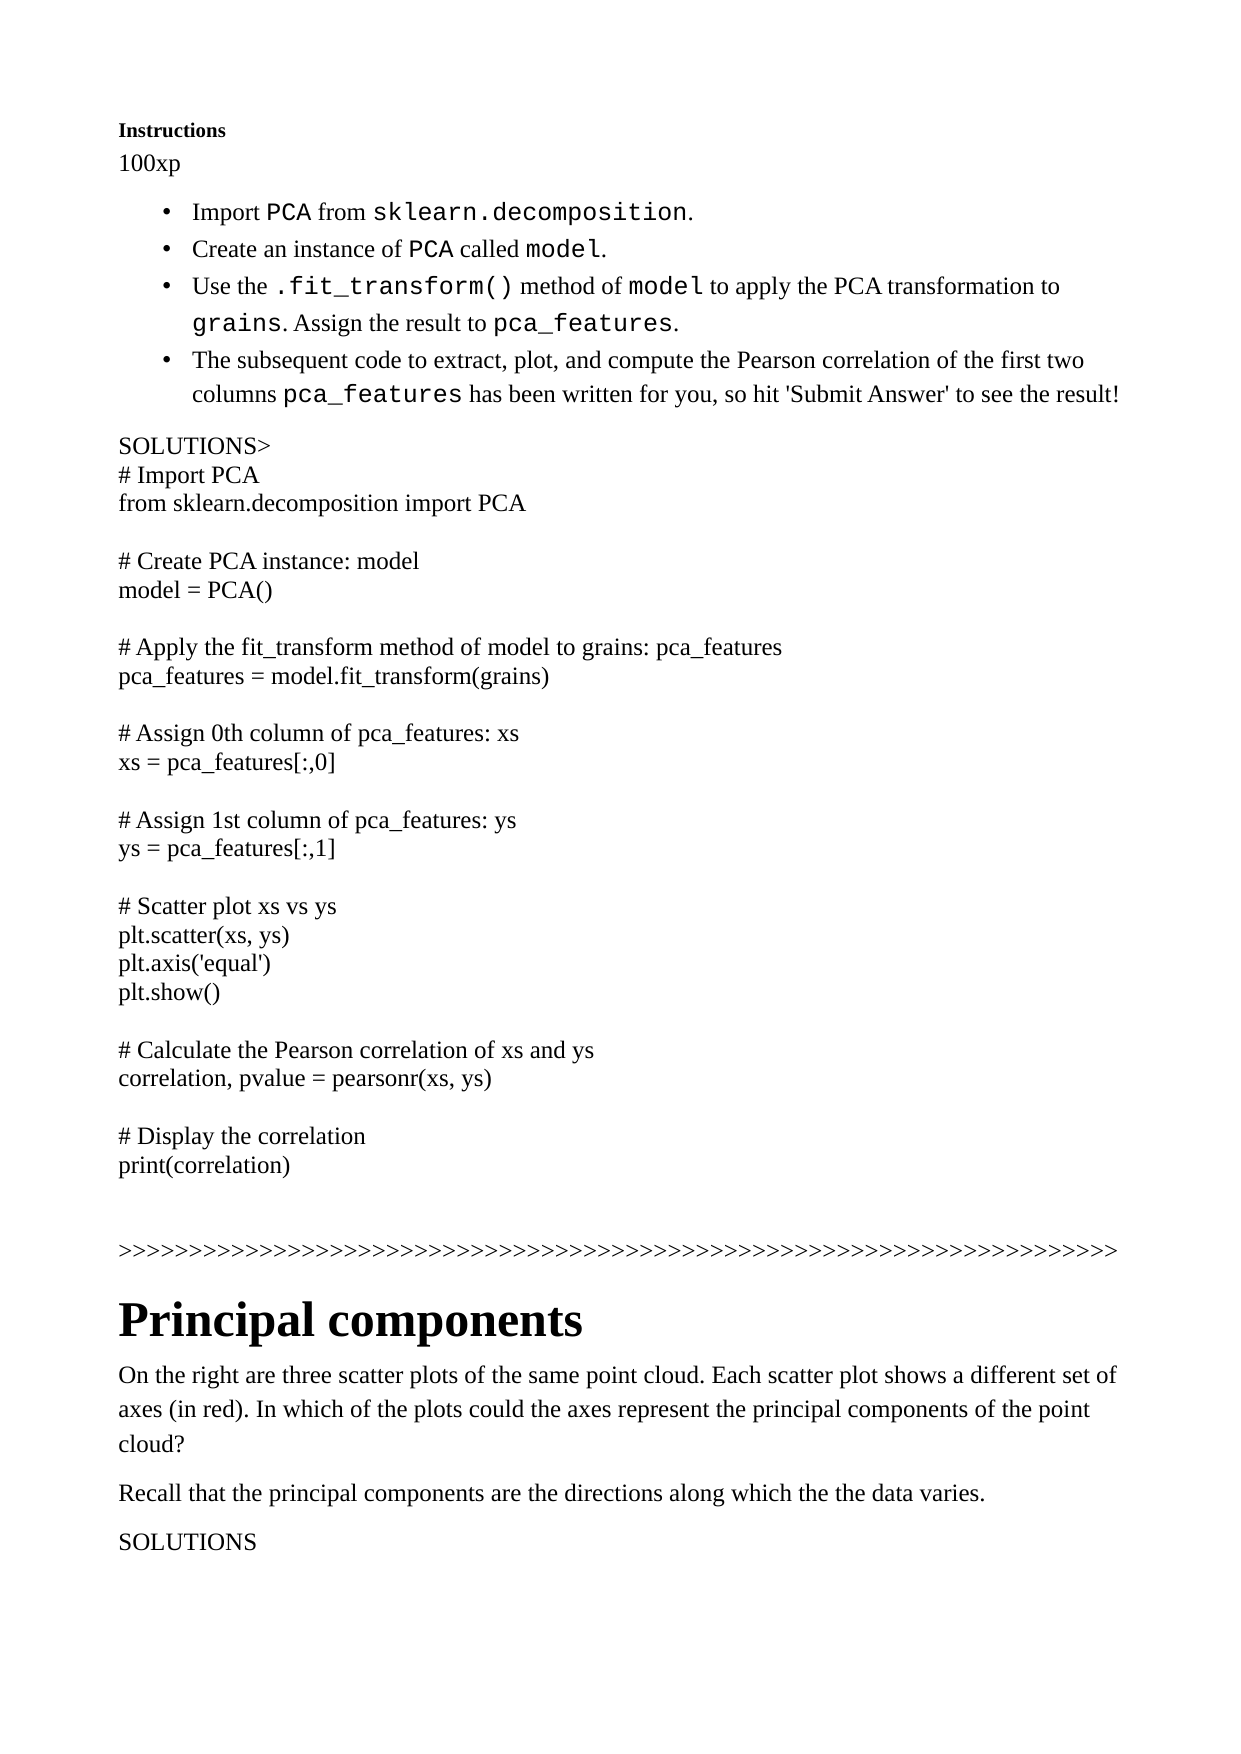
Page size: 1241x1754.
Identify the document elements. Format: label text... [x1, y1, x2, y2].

text model = PCA() [118, 575, 1122, 603]
text SOLUTIONS> [118, 431, 1122, 460]
list Create an instance of PCA called model. [162, 234, 1122, 265]
text # Apply the fit_transform method of model to grains: pca_features [118, 632, 1122, 661]
text # Create PCA instance: model [118, 546, 1122, 575]
list Import PCA from sklearn.decomposition. [162, 197, 1122, 228]
text xs = pca_features[:,0] [118, 747, 1122, 776]
text # Calculate the Pearson correlation of xs and ys [118, 1035, 1122, 1063]
list Use the .fit_transform() method of model to apply the PCA transformation to grains. Assign the result to pca_features. [162, 271, 1122, 339]
text SOLUTIONS [118, 1527, 1122, 1556]
text correlation, pvalue = pearsonr(xs, ys) [118, 1063, 1122, 1092]
text pca_features = model.fit_transform(grains) [118, 661, 1122, 690]
text # Import PCA [118, 460, 1122, 488]
text plt.scatter(xs, ys) [118, 920, 1122, 948]
text plt.show() [118, 977, 1122, 1006]
text # Scatter plot xs vs ys [118, 891, 1122, 920]
list The subsequent code to extract, plot, and compute the Pearson correlation of the first two columns pca_features has been written for you, so hit 'Submit Answer' to see the result! [162, 345, 1122, 410]
text ys = pca_features[:,1] [118, 833, 1122, 862]
subtitle Instructions [118, 118, 1122, 142]
text >>>>>>>>>>>>>>>>>>>>>>>>>>>>>>>>>>>>>>>>>>>>>>>>>>>>>>>>>>>>>>>>>>>>>>> [118, 1236, 1122, 1265]
text # Assign 1st column of pca_features: ys [118, 805, 1122, 833]
text On the right are three scatter plots of the same point cloud. Each scatter plot shows a different set of axes (in red). In which of the plots could the axes represent the principal components of the point cloud? [118, 1360, 1122, 1457]
subtitle Principal components [118, 1290, 1122, 1347]
text 100xp [118, 148, 1122, 177]
text from sklearn.decomposition import PCA [118, 488, 1122, 517]
text plt.axis('equal') [118, 948, 1122, 977]
text # Assign 0th column of pca_features: xs [118, 718, 1122, 747]
text # Display the correlation [118, 1121, 1122, 1150]
text Recall that the principal components are the directions along which the the data varies. [118, 1478, 1122, 1507]
text print(correlation) [118, 1150, 1122, 1178]
